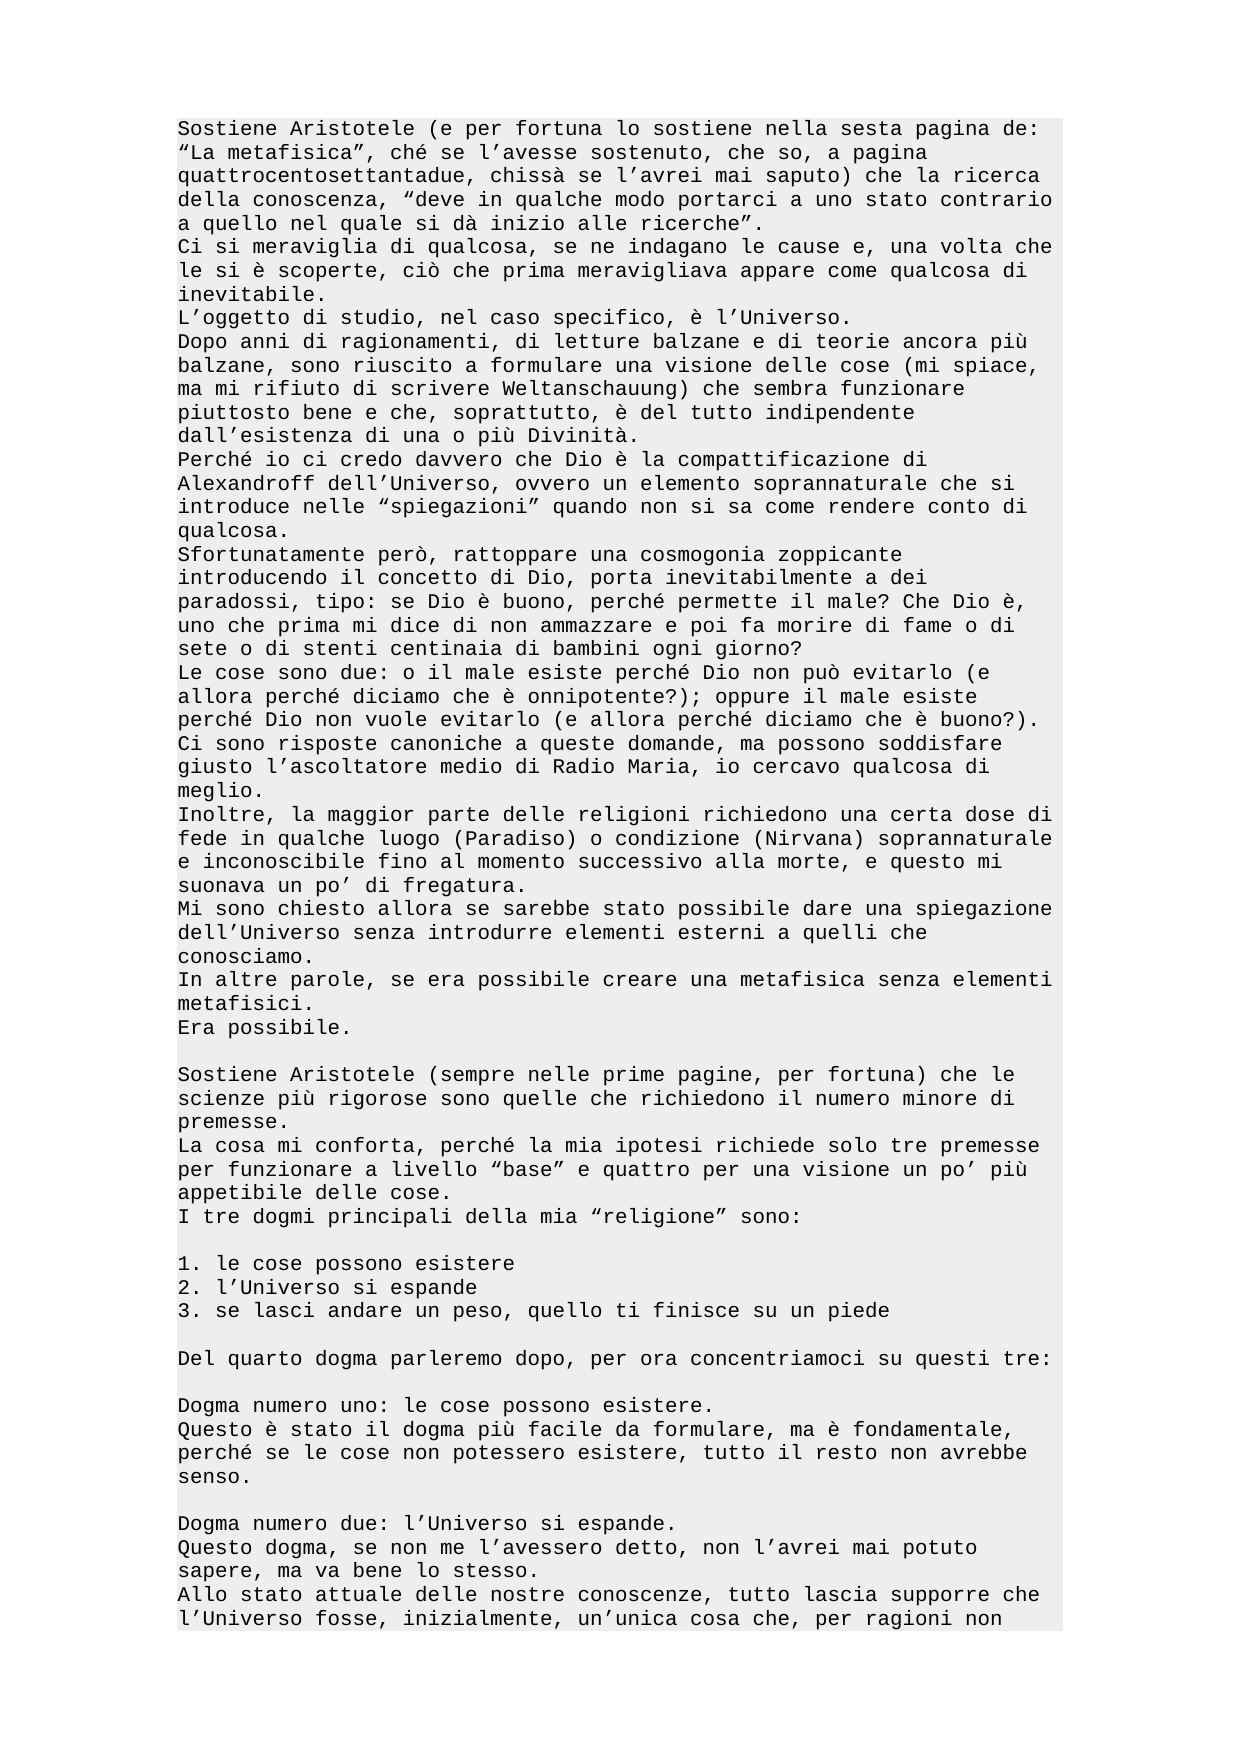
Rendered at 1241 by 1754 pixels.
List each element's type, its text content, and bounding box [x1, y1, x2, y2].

text Sfortunatamente però, rattoppare una cosmogonia zoppicante introducendo il concetto di Dio, porta inevitabilmente a dei paradossi, tipo: se Dio è buono, perché permette il male? Che Dio è, uno che prima mi dice di non ammazzare e poi fa morire di fame o di sete o di stenti centinaia di bambini ogni giorno? [177, 544, 1063, 662]
text 2. l’Universo si espande [177, 1277, 1063, 1300]
text Perché io ci credo davvero che Dio è la compattificazione di Alexandroff dell’Universo, ovvero un elemento soprannaturale che si introduce nelle “spiegazioni” quando non si sa come rendere conto di qualcosa. [177, 449, 1063, 544]
text 3. se lasci andare un peso, quello ti finisce su un piede [177, 1300, 1063, 1324]
text In altre parole, se era possibile creare una metafisica senza elementi metafisici. [177, 969, 1063, 1017]
text Ci sono risposte canoniche a queste domande, ma possono soddisfare giusto l’ascoltatore medio di Radio Maria, io cercavo qualcosa di meglio. [177, 733, 1063, 804]
text Dopo anni di ragionamenti, di letture balzane e di teorie ancora più balzane, sono riuscito a formulare una visione delle cose (mi spiace, ma mi rifiuto di scrivere Weltanschauung) che sembra funzionare piuttosto bene e che, soprattutto, è del tutto indipendente dall’esistenza di una o più Divinità. [177, 331, 1063, 449]
text Sostiene Aristotele (sempre nelle prime pagine, per fortuna) che le scienze più rigorose sono quelle che richiedono il numero minore di premesse. [177, 1064, 1063, 1135]
text Ci si meraviglia di qualcosa, se ne indagano le cause e, una volta che le si è scoperte, ciò che prima meravigliava appare come qualcosa di inevitabile. [177, 236, 1063, 307]
text Del quarto dogma parleremo dopo, per ora concentriamoci su questi tre: [177, 1348, 1063, 1371]
text L’oggetto di studio, nel caso specifico, è l’Universo. [177, 307, 1063, 331]
text Dogma numero due: l’Universo si espande. [177, 1513, 1063, 1537]
text La cosa mi conforta, perché la mia ipotesi richiede solo tre premesse per funzionare a livello “base” e quattro per una visione un po’ più appetibile delle cose. [177, 1135, 1063, 1206]
text Sostiene Aristotele (e per fortuna lo sostiene nella sesta pagina de: “La metafisica”, ché se l’avesse sostenuto, che so, a pagina quattrocentosettantadue, chissà se l’avrei mai saputo) che la ricerca della conoscenza, “deve in qualche modo portarci a uno stato contrario a quello nel quale si dà inizio alle ricerche”. [177, 118, 1063, 236]
text Inoltre, la maggior parte delle religioni richiedono una certa dose di fede in qualche luogo (Paradiso) o condizione (Nirvana) soprannaturale e inconoscibile fino al momento successivo alla morte, e questo mi suonava un po’ di fregatura. [177, 804, 1063, 898]
text Mi sono chiesto allora se sarebbe stato possibile dare una spiegazione dell’Universo senza introdurre elementi esterni a quelli che conosciamo. [177, 898, 1063, 969]
text Questo è stato il dogma più facile da formulare, ma è fondamentale, perché se le cose non potessero esistere, tutto il resto non avrebbe senso. [177, 1419, 1063, 1489]
text I tre dogmi principali della mia “religione” sono: [177, 1206, 1063, 1229]
text Era possibile. [177, 1017, 1063, 1040]
text Questo dogma, se non me l’avessero detto, non l’avrei mai potuto sapere, ma va bene lo stesso. [177, 1537, 1063, 1584]
text Dogma numero uno: le cose possono esistere. [177, 1395, 1063, 1419]
text 1. le cose possono esistere [177, 1253, 1063, 1277]
text Allo stato attuale delle nostre conoscenze, tutto lascia supporre che l’Universo fosse, inizialmente, un’unica cosa che, per ragioni non [177, 1584, 1063, 1631]
text Le cose sono due: o il male esiste perché Dio non può evitarlo (e allora perché diciamo che è onnipotente?); oppure il male esiste perché Dio non vuole evitarlo (e allora perché diciamo che è buono?). [177, 662, 1063, 733]
